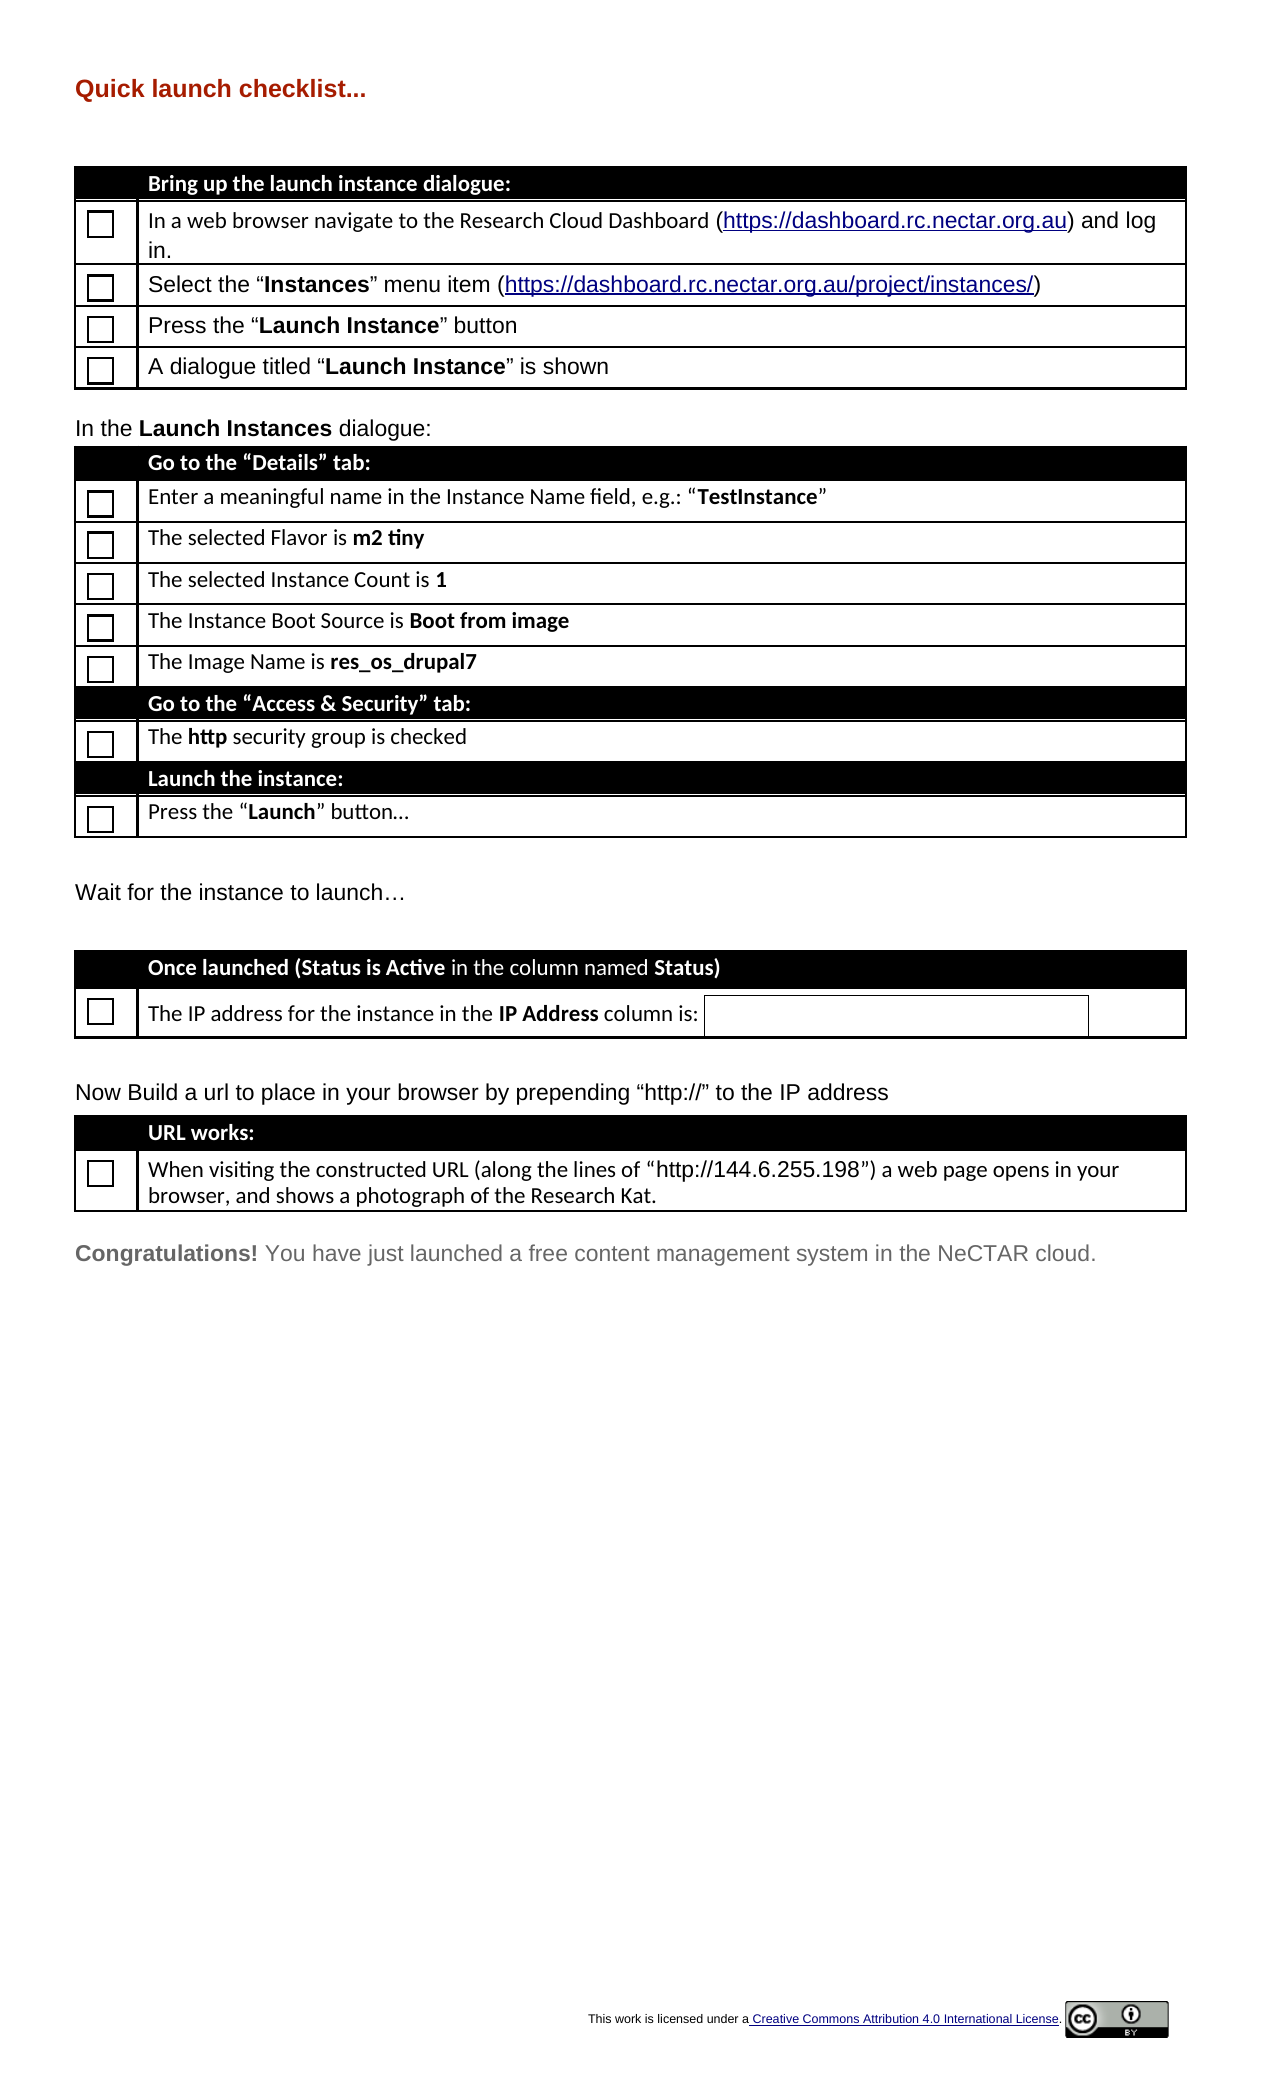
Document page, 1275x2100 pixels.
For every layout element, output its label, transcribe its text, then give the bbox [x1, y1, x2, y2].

text Wait for the instance to launch… [75, 879, 1200, 905]
table_cell [76, 797, 136, 836]
table_cell [76, 202, 136, 263]
table_cell [76, 763, 136, 794]
table_header [76, 448, 136, 479]
text Congratulations! You have just launched a free content management system in the NeCTAR cloud. [75, 1241, 1200, 1267]
table_cell [76, 481, 136, 521]
text Quick launch checklist... [75, 75, 1200, 103]
table_header Go to the “Details” tab: [139, 448, 1185, 479]
table_cell [76, 722, 136, 761]
table_cell The IP address for the instance in the IP Address column is: [139, 989, 1185, 1036]
table_header URL works: [139, 1117, 1185, 1149]
picture [1065, 2001, 1169, 2038]
table_cell [76, 348, 136, 387]
table_cell [76, 523, 136, 562]
table_cell Enter a meaningful name in the Instance Name field, e.g.: “TestInstance” [139, 481, 1185, 521]
table_cell [76, 307, 136, 346]
table_cell Press the “Launch Instance” button [139, 307, 1185, 346]
table_header [76, 1117, 136, 1149]
table_cell Go to the “Access & Security” tab: [139, 688, 1185, 719]
table_cell In a web browser navigate to the Research Cloud Dashboard (https://dashboard.rc.nectar.org.au) and log in. [139, 202, 1185, 263]
table_cell The selected Instance Count is 1 [139, 564, 1185, 603]
table_cell When visiting the constructed URL (along the lines of “http://144.6.255.198”) a web page opens in your browser, and shows a photograph of the Research Kat. [139, 1151, 1185, 1209]
table_header [76, 952, 136, 987]
table_header Once launched (Status is Active in the column named Status) [139, 952, 1185, 987]
table_cell Select the “Instances” menu item (https://dashboard.rc.nectar.org.au/project/instances/) [139, 265, 1185, 305]
table_cell [76, 564, 136, 603]
table_header [76, 168, 136, 199]
table_cell The selected Flavor is m2 tiny [139, 523, 1185, 562]
table_cell Launch the instance: [139, 763, 1185, 794]
table_cell [76, 989, 136, 1036]
table_cell The Image Name is res_os_drupal7 [139, 647, 1185, 686]
table_cell [76, 647, 136, 686]
table_cell Press the “Launch” button… [139, 797, 1185, 836]
text Now Build a url to place in your browser by prepending “http://” to the IP address [75, 1080, 1200, 1105]
table_header Bring up the launch instance dialogue: [139, 168, 1185, 199]
table_cell [76, 1151, 136, 1209]
table_cell [76, 688, 136, 719]
table_cell A dialogue titled “Launch Instance” is shown [139, 348, 1185, 387]
table_cell [76, 605, 136, 644]
table_cell The Instance Boot Source is Boot from image [139, 605, 1185, 644]
text In the Launch Instances dialogue: [75, 416, 1200, 442]
table_cell [76, 265, 136, 305]
table_cell The http security group is checked [139, 722, 1185, 761]
